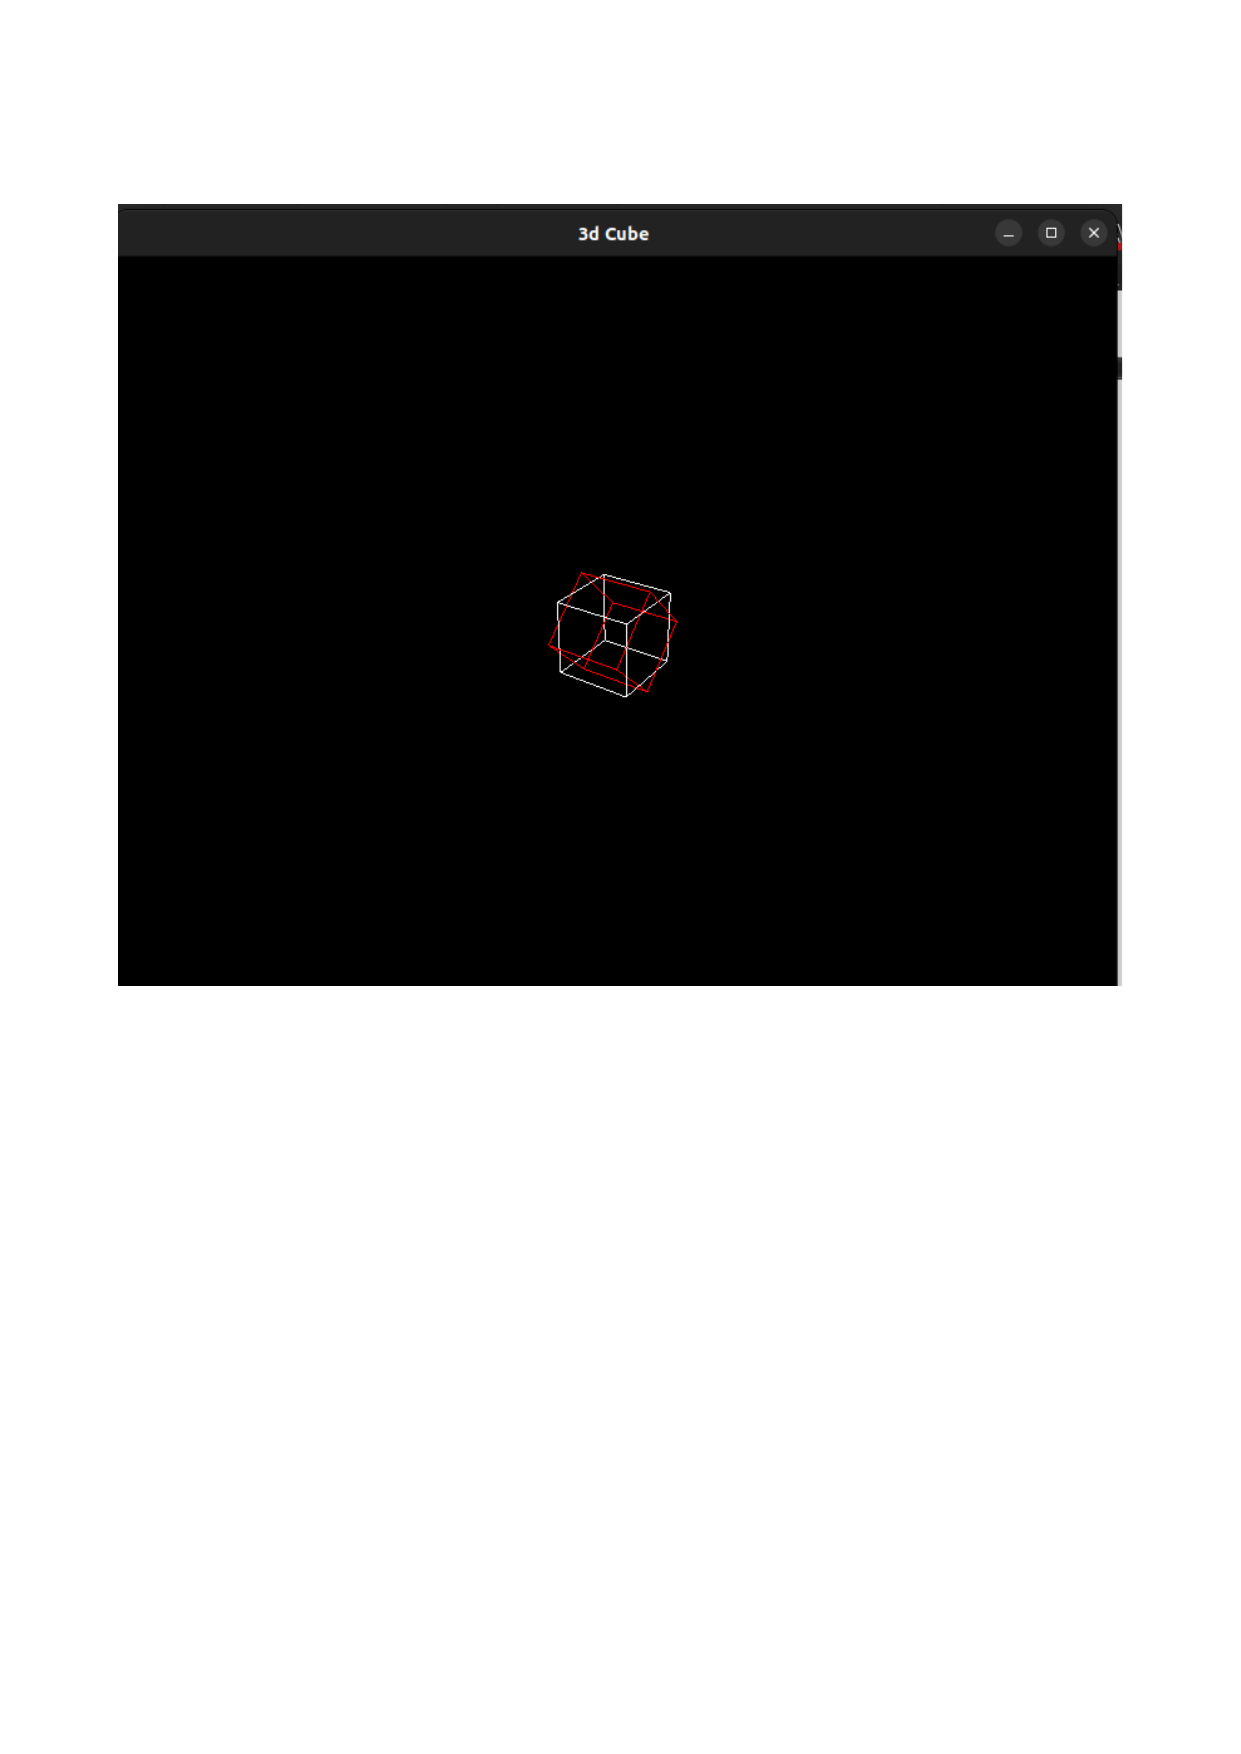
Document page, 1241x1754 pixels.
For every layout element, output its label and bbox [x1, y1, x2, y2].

picture [118, 204, 1123, 986]
